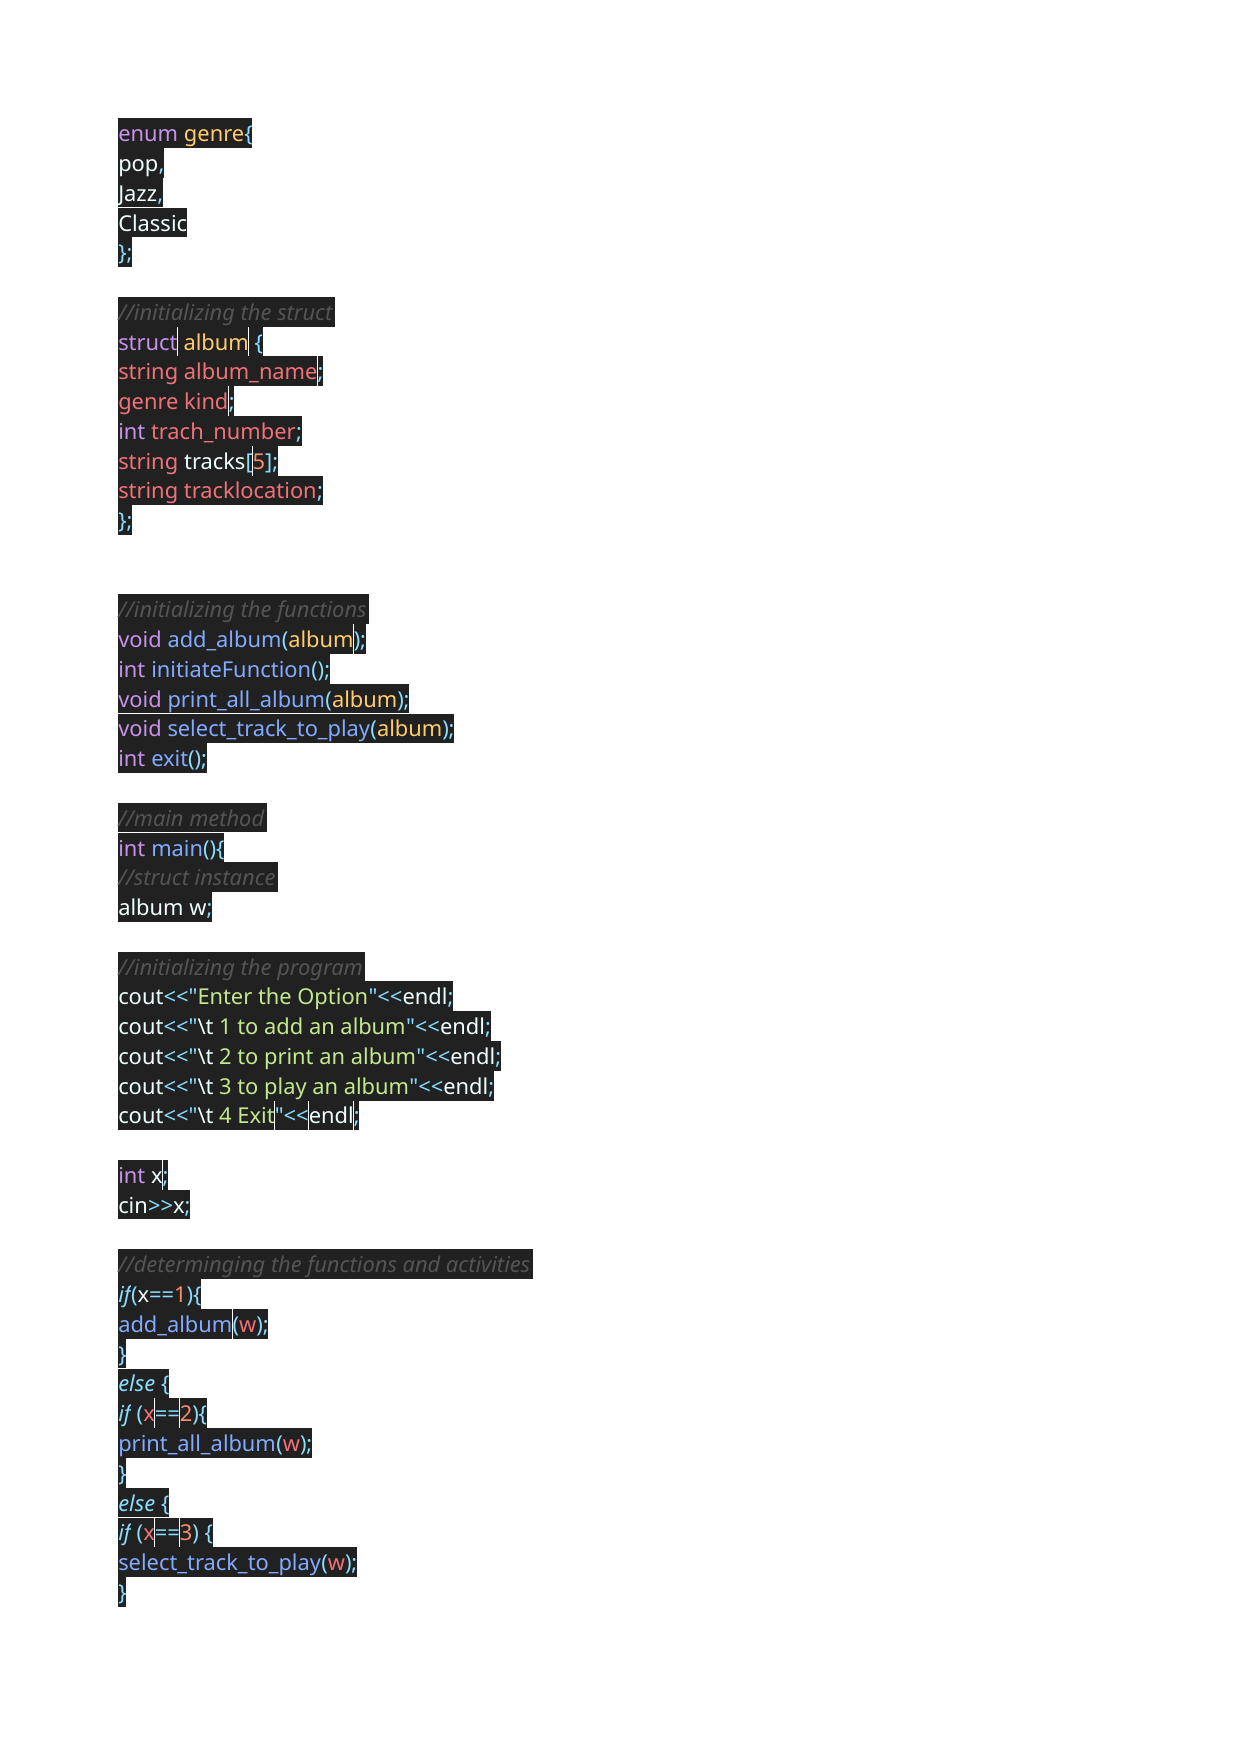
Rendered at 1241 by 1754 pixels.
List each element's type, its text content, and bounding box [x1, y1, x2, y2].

text //initializing the functions [118, 594, 1122, 624]
text void add_album(album); [118, 624, 1122, 654]
text else { [118, 1488, 1122, 1517]
text int exit(); [118, 743, 1122, 773]
text int x; [118, 1160, 1122, 1190]
text void print_all_album(album); [118, 684, 1122, 713]
text }; [118, 237, 1122, 267]
text cout<<"\t 3 to play an album"<<endl; [118, 1071, 1122, 1101]
text Classic [118, 207, 1122, 237]
text cout<<"\t 4 Exit"<<endl; [118, 1101, 1122, 1130]
text } [118, 1577, 1122, 1607]
text Jazz, [118, 178, 1122, 207]
text select_track_to_play(w); [118, 1547, 1122, 1577]
text add_album(w); [118, 1309, 1122, 1339]
text } [118, 1458, 1122, 1488]
text int main(){ [118, 832, 1122, 862]
text } [118, 1339, 1122, 1368]
text enum genre{ [118, 118, 1122, 148]
text else { [118, 1368, 1122, 1398]
text //main method [118, 803, 1122, 832]
text cout<<"\t 2 to print an album"<<endl; [118, 1041, 1122, 1071]
text void select_track_to_play(album); [118, 713, 1122, 743]
text //determinging the functions and activities [118, 1249, 1122, 1279]
text struct album { [118, 327, 1122, 356]
text //initializing the program [118, 952, 1122, 981]
text if (x==3) { [118, 1517, 1122, 1547]
text int trach_number; [118, 416, 1122, 446]
text //struct instance [118, 862, 1122, 892]
text string album_name; [118, 356, 1122, 386]
text if (x==2){ [118, 1398, 1122, 1428]
text //initializing the struct [118, 297, 1122, 327]
text if(x==1){ [118, 1279, 1122, 1309]
text genre kind; [118, 386, 1122, 416]
text cout<<"Enter the Option"<<endl; [118, 981, 1122, 1011]
text cin>>x; [118, 1190, 1122, 1219]
text string tracks[5]; [118, 446, 1122, 476]
text }; [118, 505, 1122, 535]
text string tracklocation; [118, 476, 1122, 505]
text int initiateFunction(); [118, 654, 1122, 684]
text cout<<"\t 1 to add an album"<<endl; [118, 1011, 1122, 1041]
text pop, [118, 148, 1122, 178]
text album w; [118, 892, 1122, 922]
text print_all_album(w); [118, 1428, 1122, 1458]
